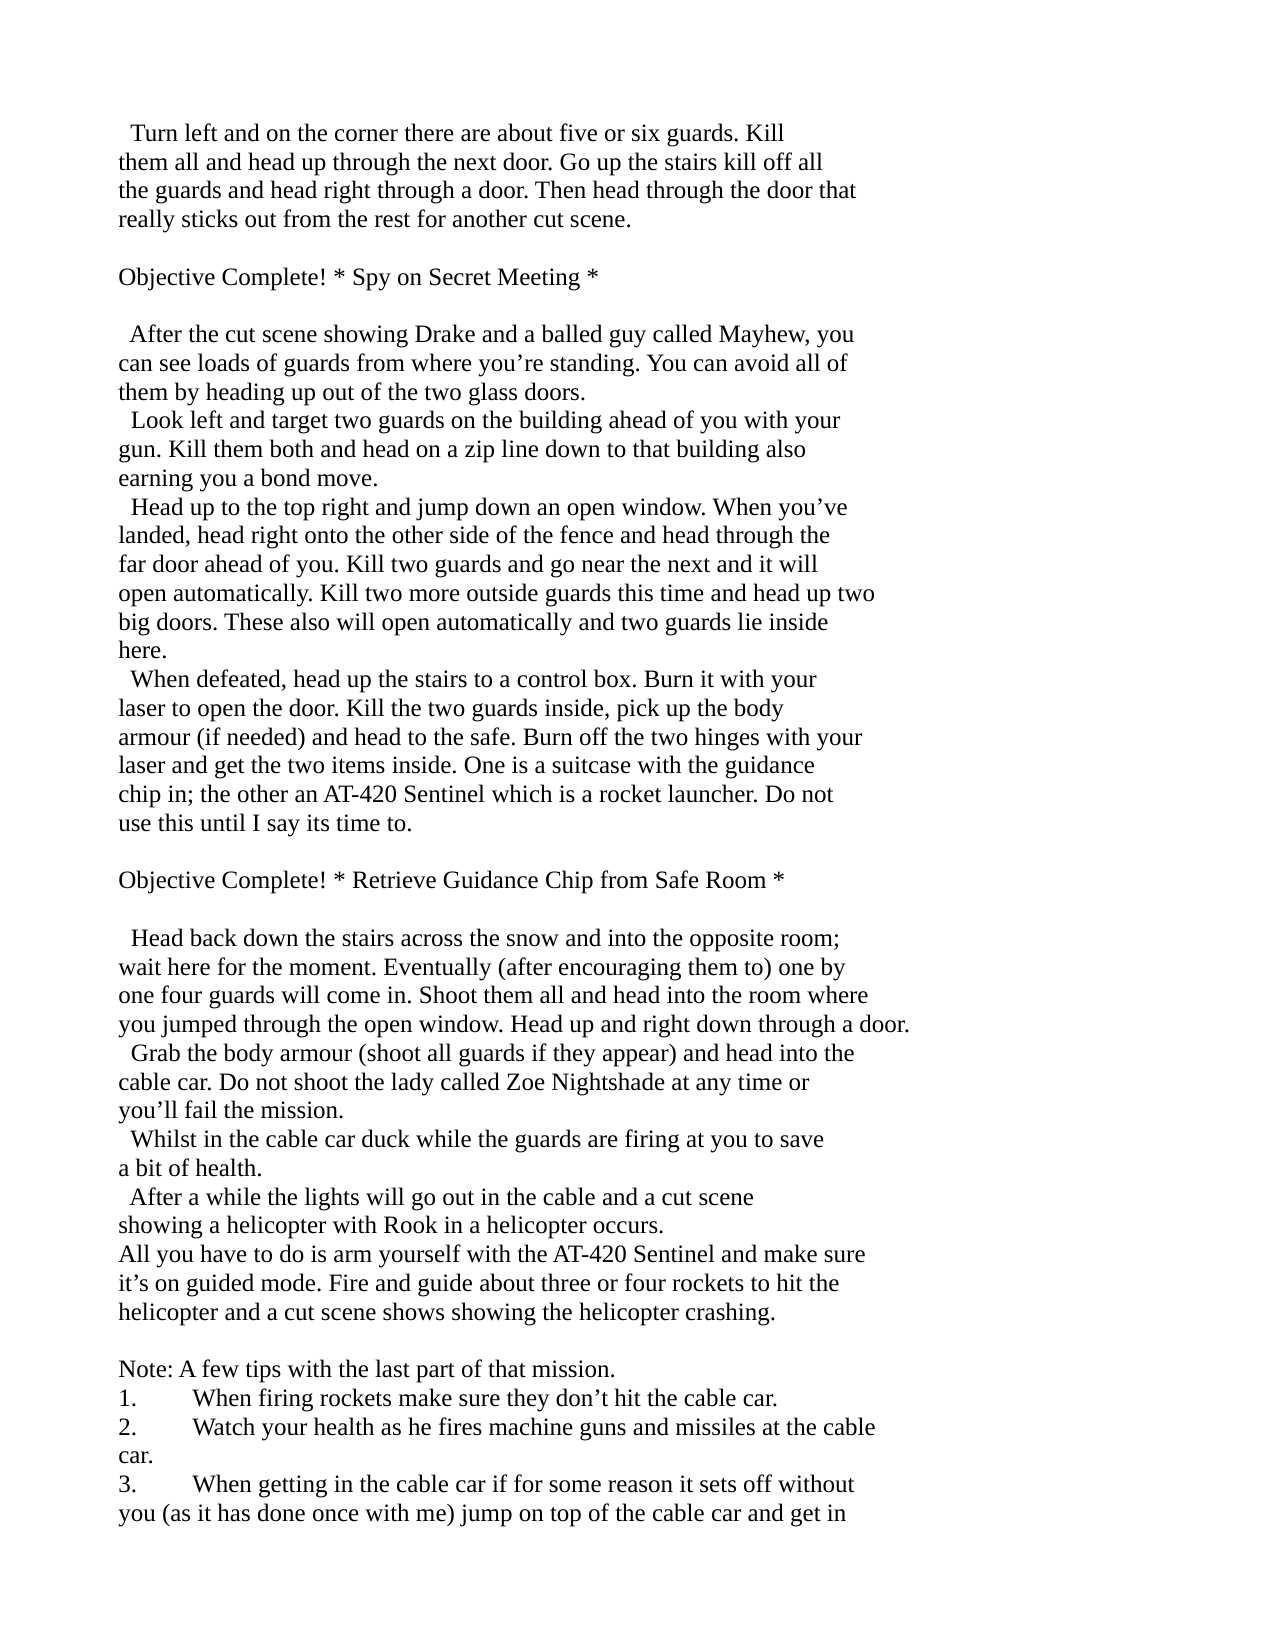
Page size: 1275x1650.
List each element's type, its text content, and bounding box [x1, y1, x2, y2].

text cable car. Do not shoot the lady called Zoe Nightshade at any time or [118, 1067, 1157, 1096]
text After the cut scene showing Drake and a balled guy called Mayhew, you [118, 319, 1157, 348]
text here. [118, 636, 1157, 664]
text you (as it has done once with me) jump on top of the cable car and get in [118, 1498, 1157, 1527]
text Head back down the stairs across the snow and into the opposite room; [118, 923, 1157, 952]
text Objective Complete! * Retrieve Guidance Chip from Safe Room * [118, 866, 1157, 894]
text it’s on guided mode. Fire and guide about three or four rockets to hit the [118, 1268, 1157, 1297]
text use this until I say its time to. [118, 808, 1157, 837]
text them by heading up out of the two glass doors. [118, 377, 1157, 406]
text gun. Kill them both and head on a zip line down to that building also [118, 434, 1157, 463]
text 1. When firing rockets make sure they don’t hit the cable car. [118, 1383, 1157, 1412]
text a bit of health. [118, 1153, 1157, 1182]
text chip in; the other an AT-420 Sentinel which is a rocket launcher. Do not [118, 779, 1157, 808]
text car. [118, 1441, 1157, 1469]
text 2. Watch your health as he fires machine guns and missiles at the cable [118, 1412, 1157, 1441]
text earning you a bond move. [118, 463, 1157, 492]
text can see loads of guards from where you’re standing. You can avoid all of [118, 348, 1157, 377]
text 3. When getting in the cable car if for some reason it sets off without [118, 1469, 1157, 1498]
text you jumped through the open window. Head up and right down through a door. [118, 1009, 1157, 1038]
text open automatically. Kill two more outside guards this time and head up two [118, 578, 1157, 607]
text When defeated, head up the stairs to a control box. Burn it with your [118, 664, 1157, 693]
text one four guards will come in. Shoot them all and head into the room where [118, 981, 1157, 1009]
text Look left and target two guards on the building ahead of you with your [118, 406, 1157, 434]
text laser to open the door. Kill the two guards inside, pick up the body [118, 693, 1157, 722]
text big doors. These also will open automatically and two guards lie inside [118, 607, 1157, 636]
text landed, head right onto the other side of the fence and head through the [118, 521, 1157, 549]
text showing a helicopter with Rook in a helicopter occurs. [118, 1211, 1157, 1239]
text After a while the lights will go out in the cable and a cut scene [118, 1182, 1157, 1211]
text laser and get the two items inside. One is a suitcase with the guidance [118, 751, 1157, 779]
text really sticks out from the rest for another cut scene. [118, 204, 1157, 233]
text Whilst in the cable car duck while the guards are firing at you to save [118, 1124, 1157, 1153]
text wait here for the moment. Eventually (after encouraging them to) one by [118, 952, 1157, 981]
text Objective Complete! * Spy on Secret Meeting * [118, 262, 1157, 291]
text All you have to do is arm yourself with the AT-420 Sentinel and make sure [118, 1239, 1157, 1268]
text them all and head up through the next door. Go up the stairs kill off all [118, 147, 1157, 176]
text Note: A few tips with the last part of that mission. [118, 1354, 1157, 1383]
text Grab the body armour (shoot all guards if they appear) and head into the [118, 1038, 1157, 1067]
text the guards and head right through a door. Then head through the door that [118, 176, 1157, 204]
text far door ahead of you. Kill two guards and go near the next and it will [118, 549, 1157, 578]
text Head up to the top right and jump down an open window. When you’ve [118, 492, 1157, 521]
text Turn left and on the corner there are about five or six guards. Kill [118, 118, 1157, 147]
text armour (if needed) and head to the safe. Burn off the two hinges with your [118, 722, 1157, 751]
text you’ll fail the mission. [118, 1096, 1157, 1124]
text helicopter and a cut scene shows showing the helicopter crashing. [118, 1297, 1157, 1326]
